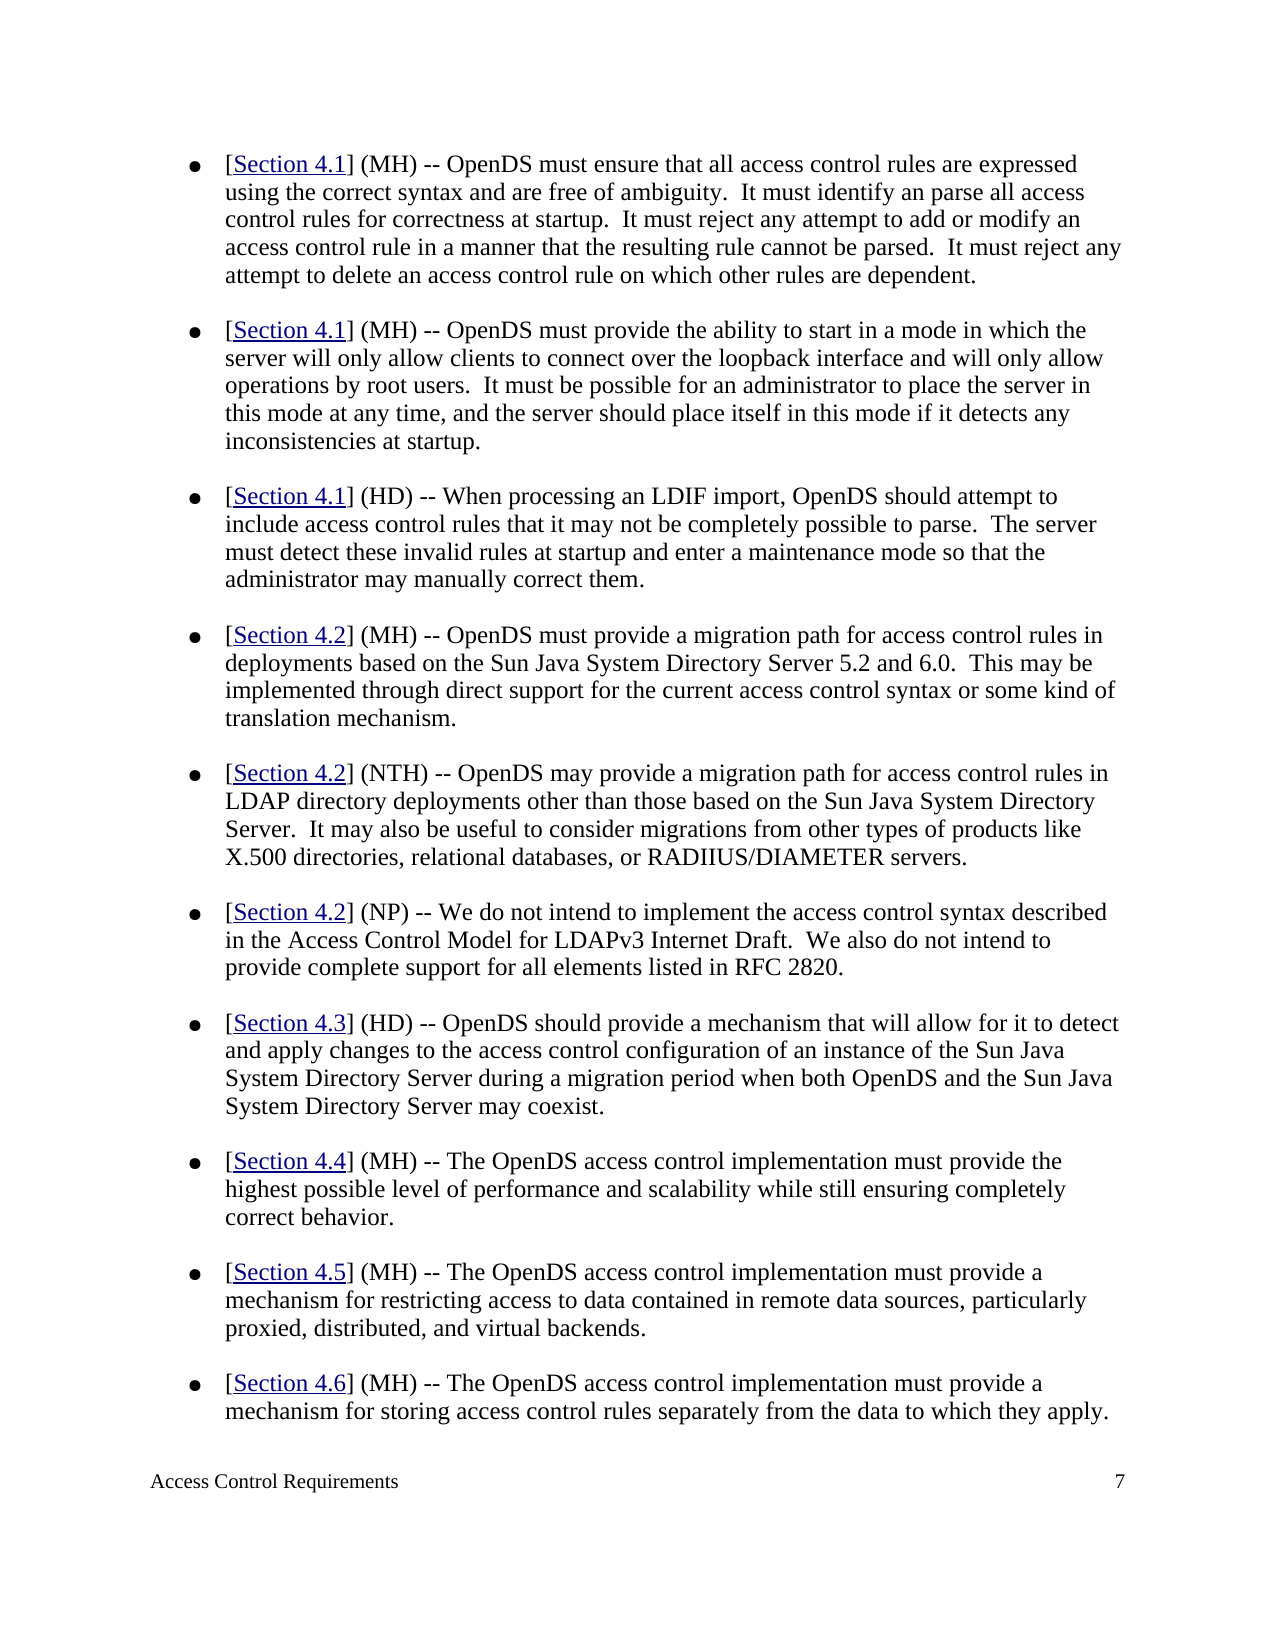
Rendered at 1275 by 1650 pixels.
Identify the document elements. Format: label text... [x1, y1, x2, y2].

list [Section 4.3] (HD) -- OpenDS should provide a mechanism that will allow for it to detect and apply changes to the access control configuration of an instance of the Sun Java System Directory Server during a migration period when both OpenDS and the Sun Java System Directory Server may coexist. [187, 1009, 1125, 1120]
list [Section 4.1] (MH) -- OpenDS must provide the ability to start in a mode in which the server will only allow clients to connect over the loopback interface and will only allow operations by root users. It must be possible for an administrator to place the server in this mode at any time, and the server should place itself in this mode if it detects any inconsistencies at startup. [187, 316, 1125, 455]
list [Section 4.6] (MH) -- The OpenDS access control implementation must provide a mechanism for storing access control rules separately from the data to which they apply. [187, 1369, 1125, 1424]
list [Section 4.2] (NTH) -- OpenDS may provide a migration path for access control rules in LDAP directory deployments other than those based on the Sun Java System Directory Server. It may also be useful to consider migrations from other types of products like X.500 directories, relational databases, or RADIIUS/DIAMETER servers. [187, 759, 1125, 870]
list [Section 4.2] (MH) -- OpenDS must provide a migration path for access control rules in deployments based on the Sun Java System Directory Server 5.2 and 6.0. This may be implemented through direct support for the current access control syntax or some kind of translation mechanism. [187, 621, 1125, 732]
list [Section 4.2] (NP) -- We do not intend to implement the access control syntax described in the Access Control Model for LDAPv3 Internet Draft. We also do not intend to provide complete support for all elements listed in RFC 2820. [187, 898, 1125, 981]
list [Section 4.5] (MH) -- The OpenDS access control implementation must provide a mechanism for restricting access to data contained in remote data sources, particularly proxied, distributed, and virtual backends. [187, 1258, 1125, 1341]
list [Section 4.4] (MH) -- The OpenDS access control implementation must provide the highest possible level of performance and scalability while still ensuring completely correct behavior. [187, 1147, 1125, 1231]
list [Section 4.1] (HD) -- When processing an LDIF import, OpenDS should attempt to include access control rules that it may not be completely possible to parse. The server must detect these invalid rules at startup and enter a maintenance mode so that the administrator may manually correct them. [187, 482, 1125, 593]
list [Section 4.1] (MH) -- OpenDS must ensure that all access control rules are expressed using the correct syntax and are free of ambiguity. It must identify an parse all access control rules for correctness at startup. It must reject any attempt to add or modify an access control rule in a manner that the resulting rule cannot be parsed. It must reject any attempt to delete an access control rule on which other rules are dependent. [187, 150, 1125, 288]
